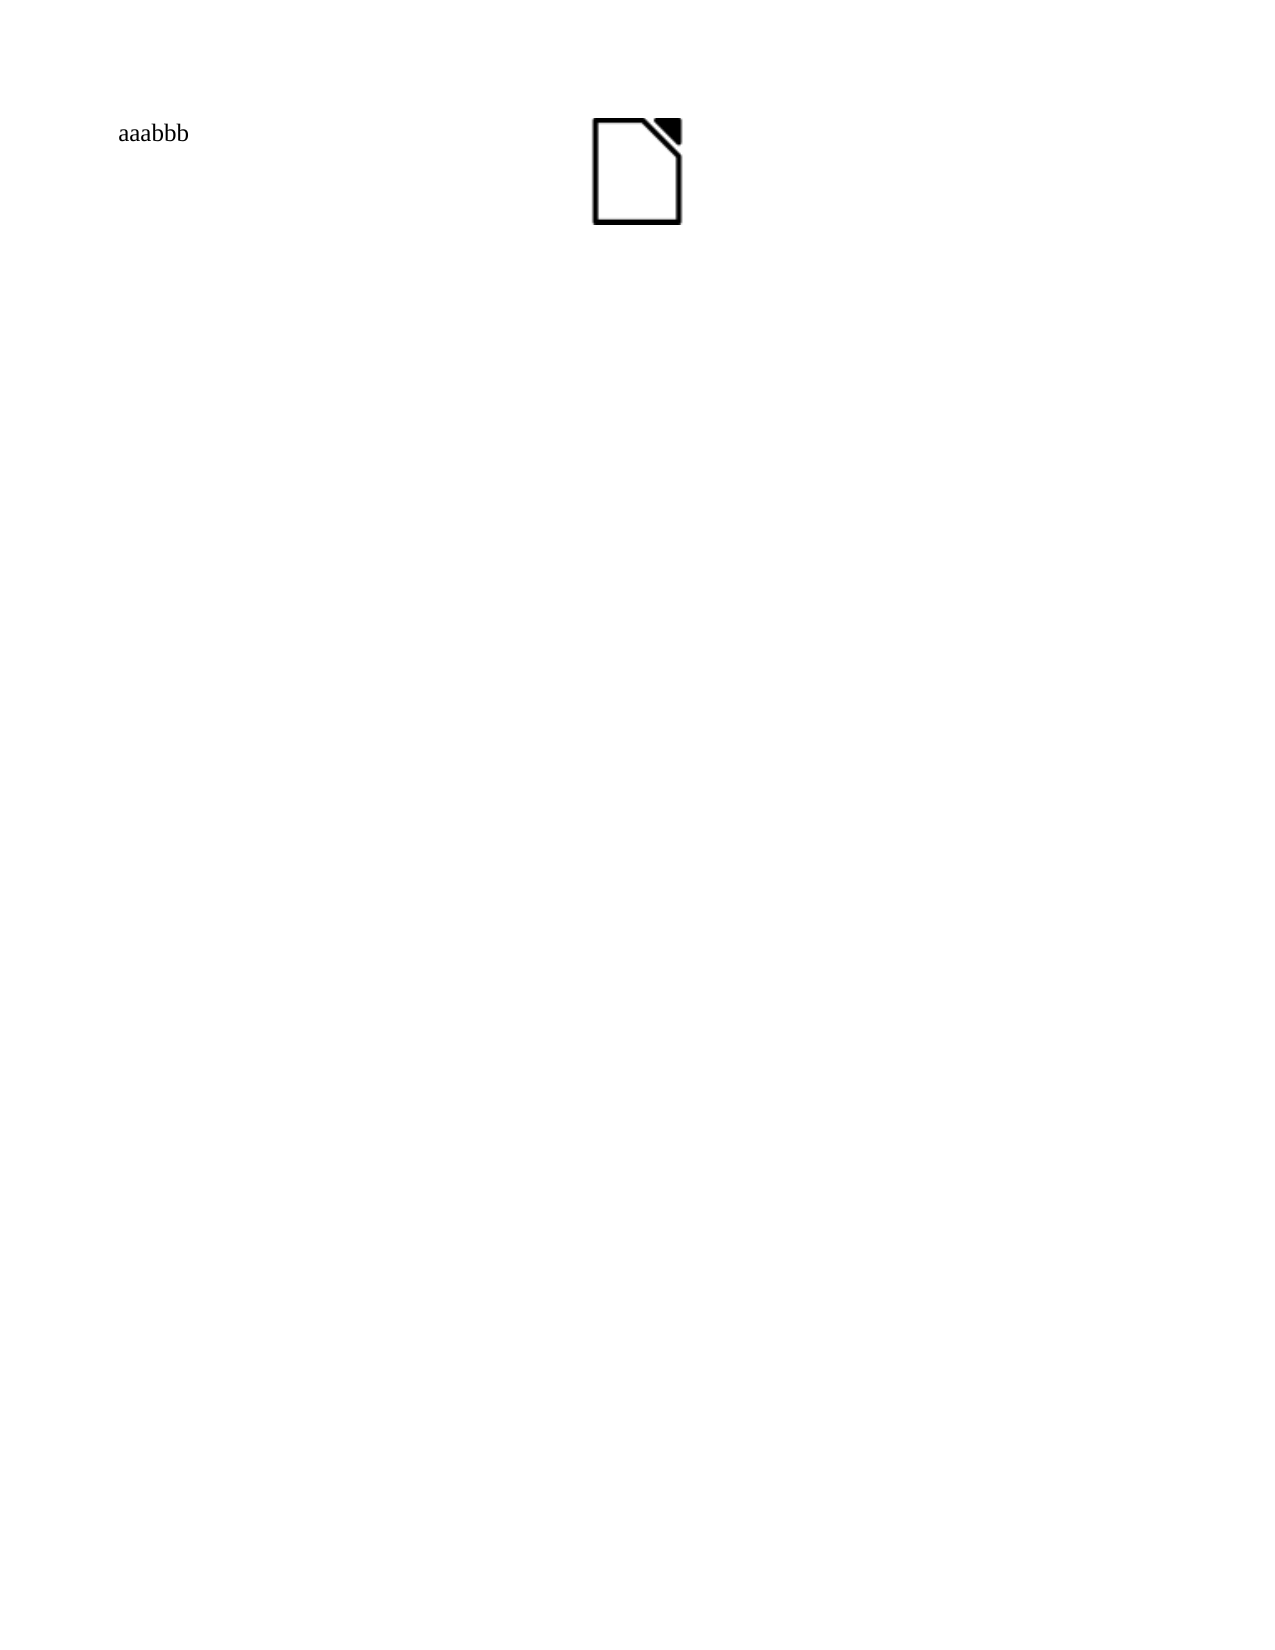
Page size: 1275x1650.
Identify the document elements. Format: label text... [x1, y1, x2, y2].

picture [584, 118, 691, 225]
text aaabbb [118, 118, 584, 147]
text [691, 118, 1157, 147]
